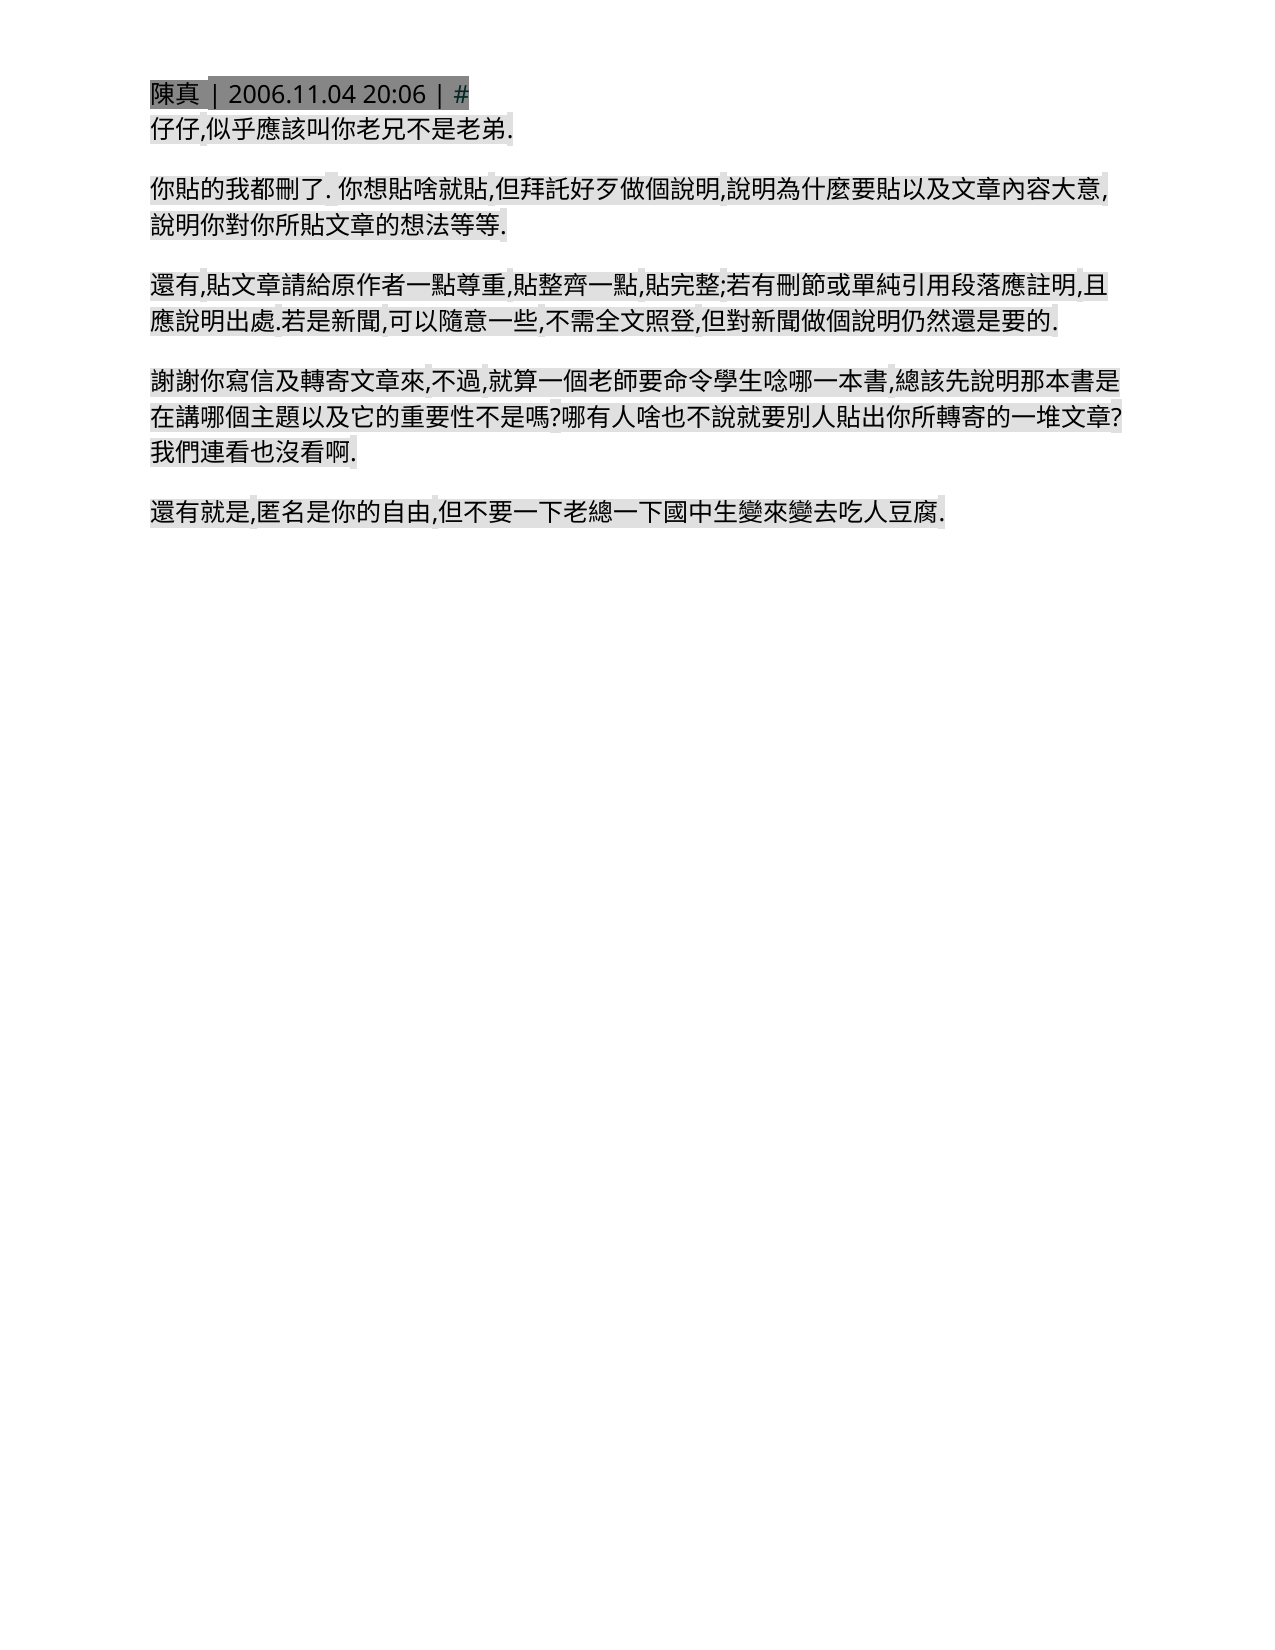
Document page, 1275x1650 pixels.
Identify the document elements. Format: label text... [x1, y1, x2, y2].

text 仔仔,似乎應該叫你老兄不是老弟. [150, 110, 1125, 146]
text 還有,貼文章請給原作者一點尊重,貼整齊一點,貼完整;若有刪節或單純引用段落應註明,且應說明出處.若是新聞,可以隨意一些,不需全文照登,但對新聞做個說明仍然還是要的. [150, 267, 1125, 337]
text 謝謝你寫信及轉寄文章來,不過,就算一個老師要命令學生唸哪一本書,總該先說明那本書是在講哪個主題以及它的重要性不是嗎?哪有人啥也不說就要別人貼出你所轉寄的一堆文章? 我們連看也沒看啊. [150, 362, 1125, 469]
text 你貼的我都刪了. 你想貼啥就貼,但拜託好歹做個說明,說明為什麼要貼以及文章內容大意,說明你對你所貼文章的想法等等. [150, 171, 1125, 242]
text 陳真 | 2006.11.04 20:06 | # [150, 75, 1125, 110]
text 還有就是,匿名是你的自由,但不要一下老總一下國中生變來變去吃人豆腐. [150, 494, 1125, 529]
